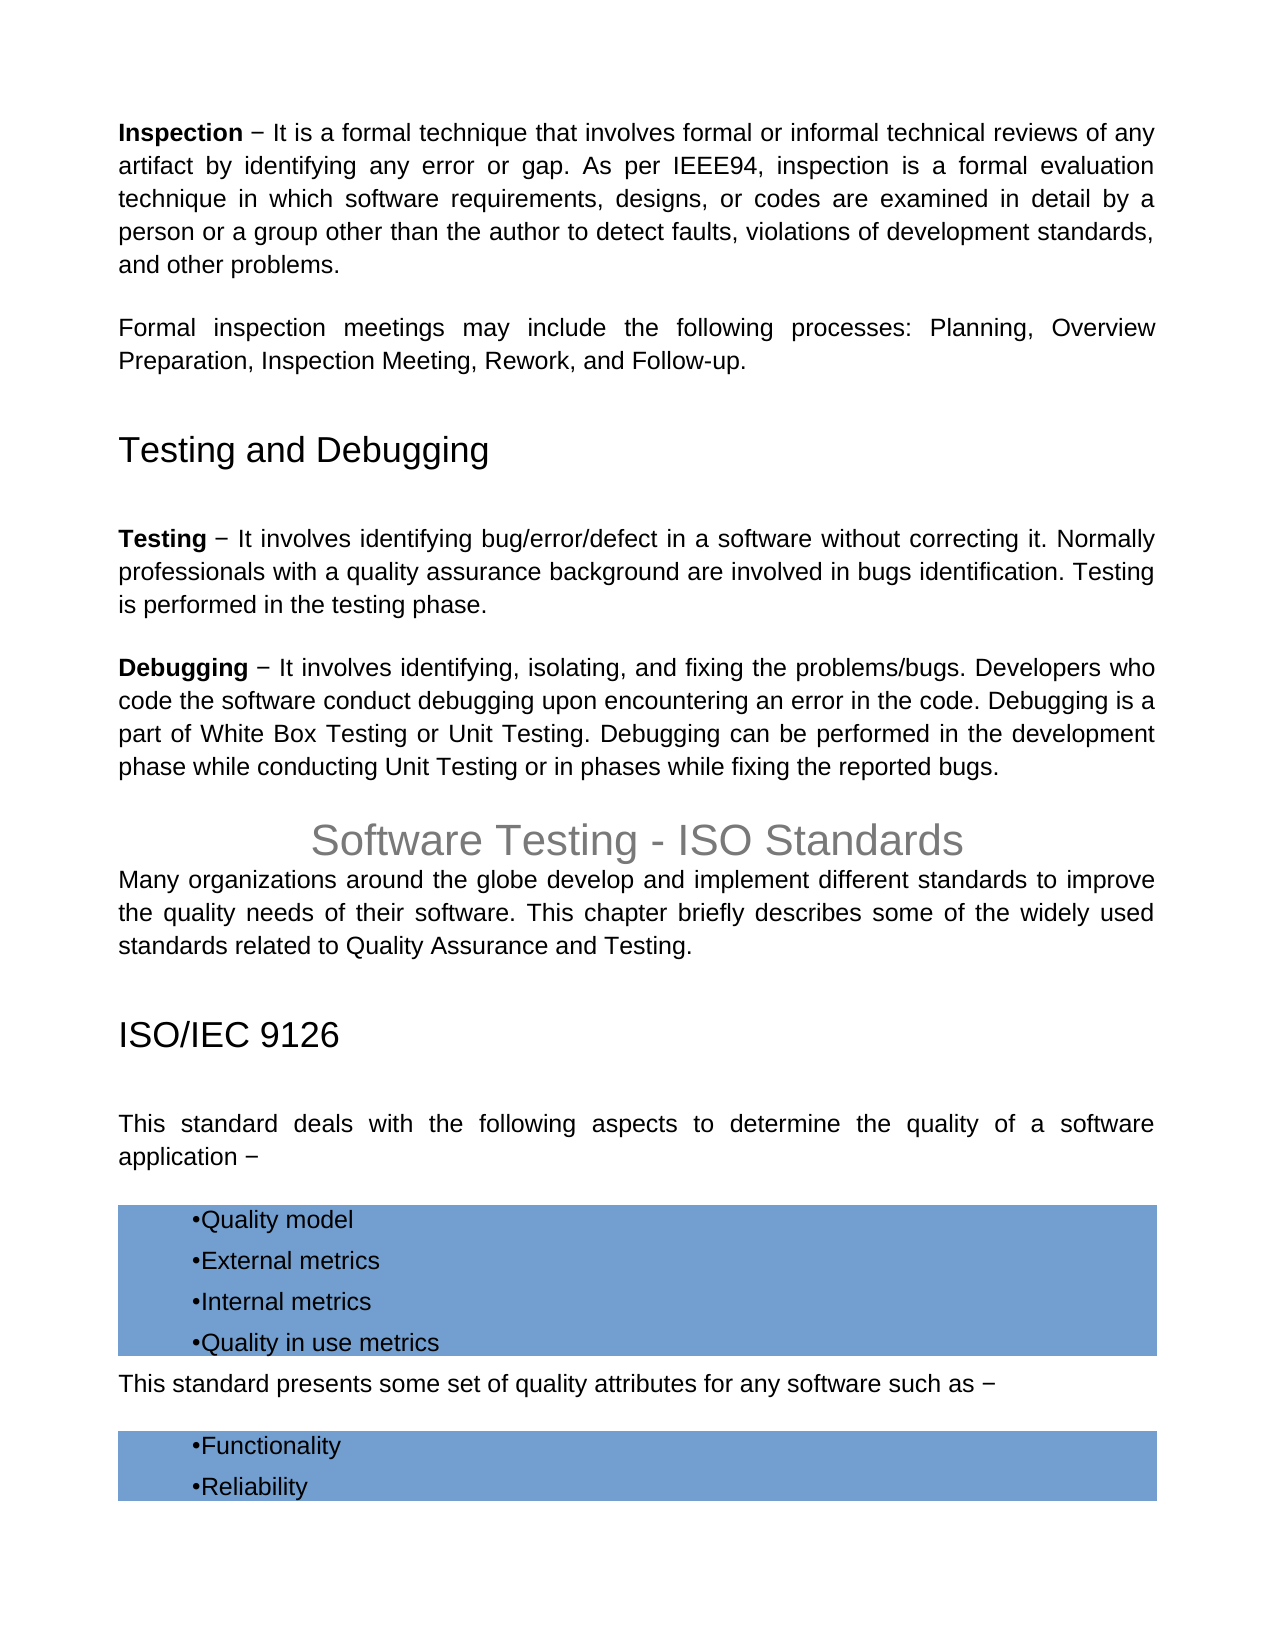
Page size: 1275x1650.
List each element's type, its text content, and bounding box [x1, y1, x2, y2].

text This standard deals with the following aspects to determine the quality of a software application − [118, 1109, 1157, 1171]
list Quality model [118, 1205, 1157, 1234]
subtitle Software Testing - ISO Standards [118, 814, 1157, 865]
list Reliability [118, 1472, 1157, 1501]
subtitle ISO/IEC 9126 [118, 1014, 1157, 1055]
subtitle Testing and Debugging [118, 429, 1157, 470]
text Formal inspection meetings may include the following processes: Planning, Overview Preparation, Inspection Meeting, Rework, and Follow-up. [118, 313, 1157, 374]
list External metrics [118, 1246, 1157, 1274]
text Testing − It involves identifying bug/error/defect in a software without correcting it. Normally professionals with a quality assurance background are involved in bugs identification. Testing is performed in the testing phase. [118, 524, 1157, 619]
text Inspection − It is a formal technique that involves formal or informal technical reviews of any artifact by identifying any error or gap. As per IEEE94, inspection is a formal evaluation technique in which software requirements, designs, or codes are examined in detail by a person or a group other than the author to detect faults, violations of development standards, and other problems. [118, 118, 1157, 279]
list Internal metrics [118, 1287, 1157, 1316]
text Many organizations around the globe develop and implement different standards to improve the quality needs of their software. This chapter briefly describes some of the widely used standards related to Quality Assurance and Testing. [118, 865, 1157, 959]
text Debugging − It involves identifying, isolating, and fixing the problems/bugs. Developers who code the software conduct debugging upon encountering an error in the code. Debugging is a part of White Box Testing or Unit Testing. Debugging can be performed in the development phase while conducting Unit Testing or in phases while fixing the reported bugs. [118, 653, 1157, 781]
list Quality in use metrics [118, 1328, 1157, 1356]
list Functionality [118, 1431, 1157, 1460]
text This standard presents some set of quality attributes for any software such as − [118, 1368, 1157, 1397]
